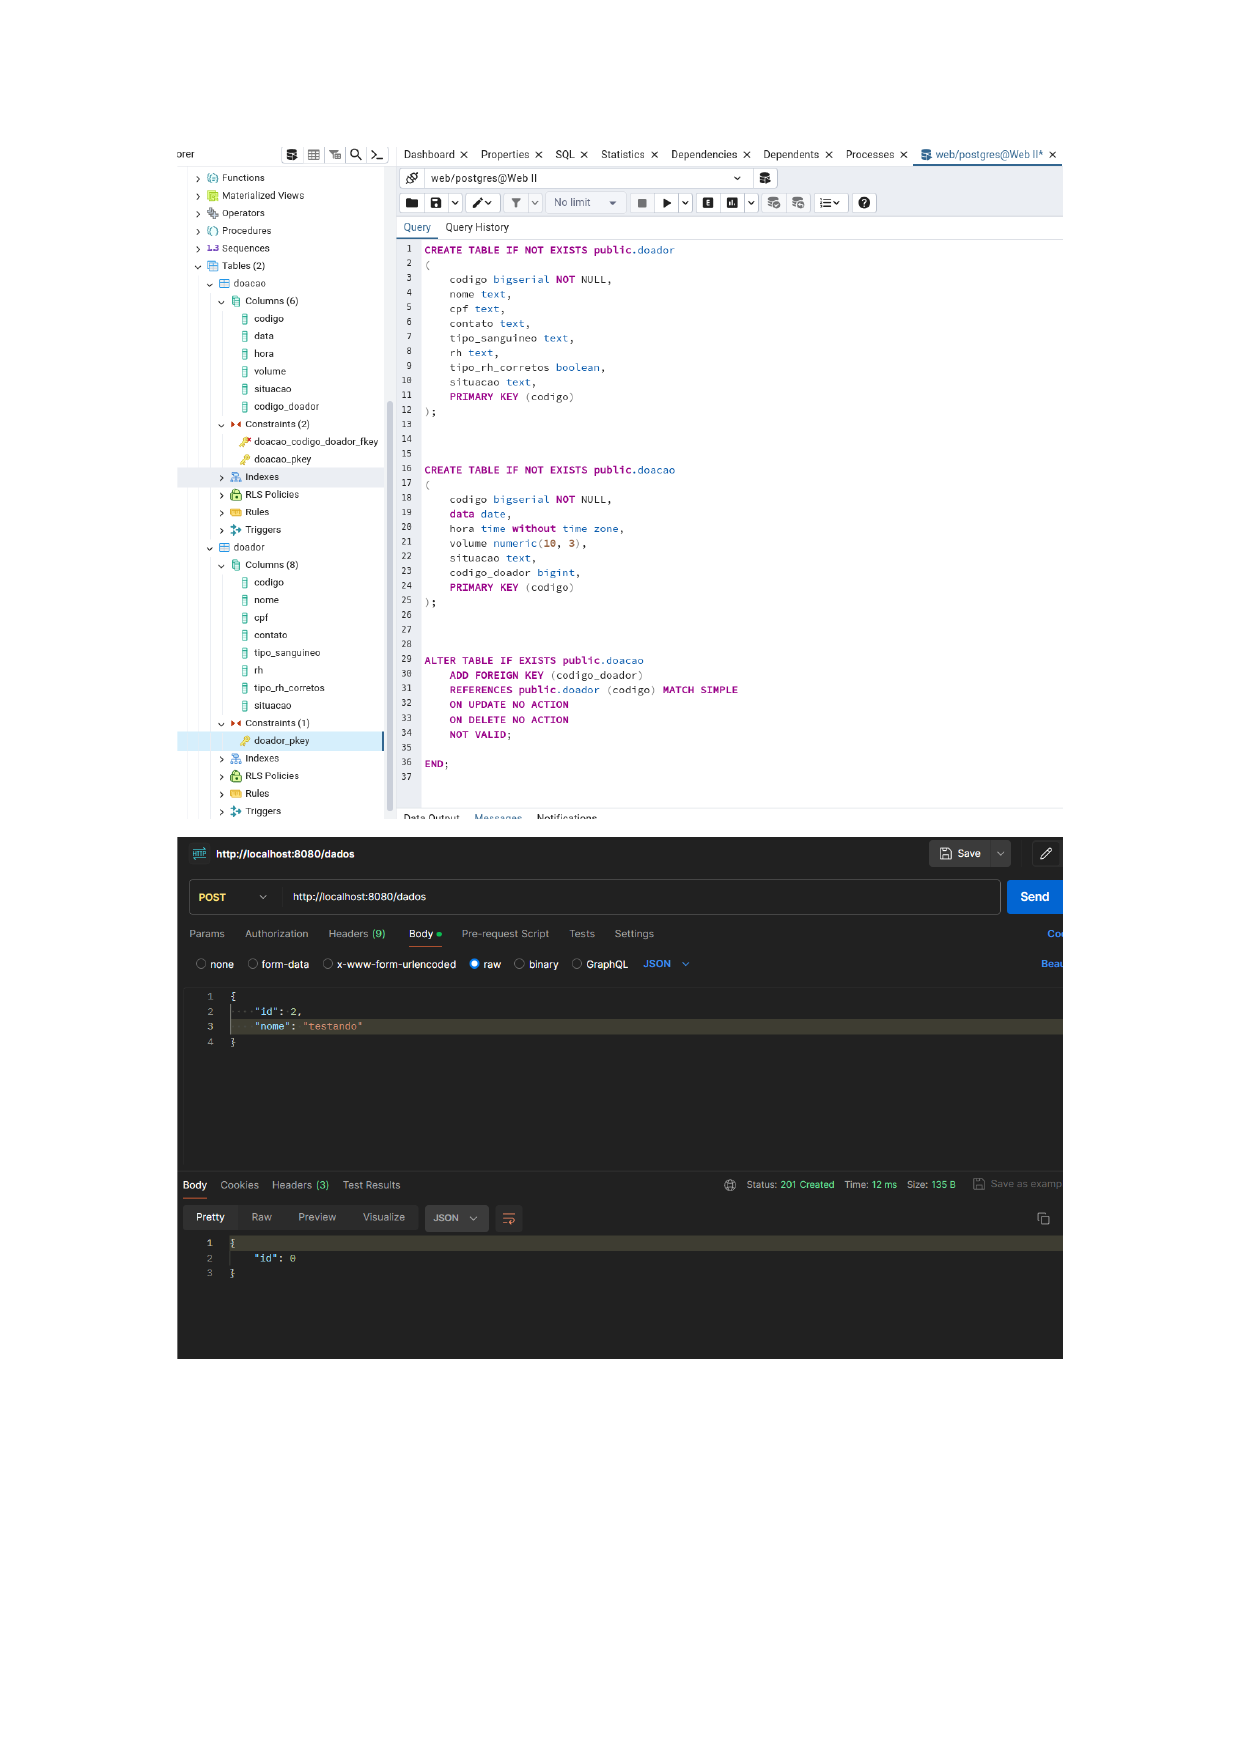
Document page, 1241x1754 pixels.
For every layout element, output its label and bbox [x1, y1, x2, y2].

picture [177, 837, 1063, 1359]
picture [177, 147, 1063, 819]
